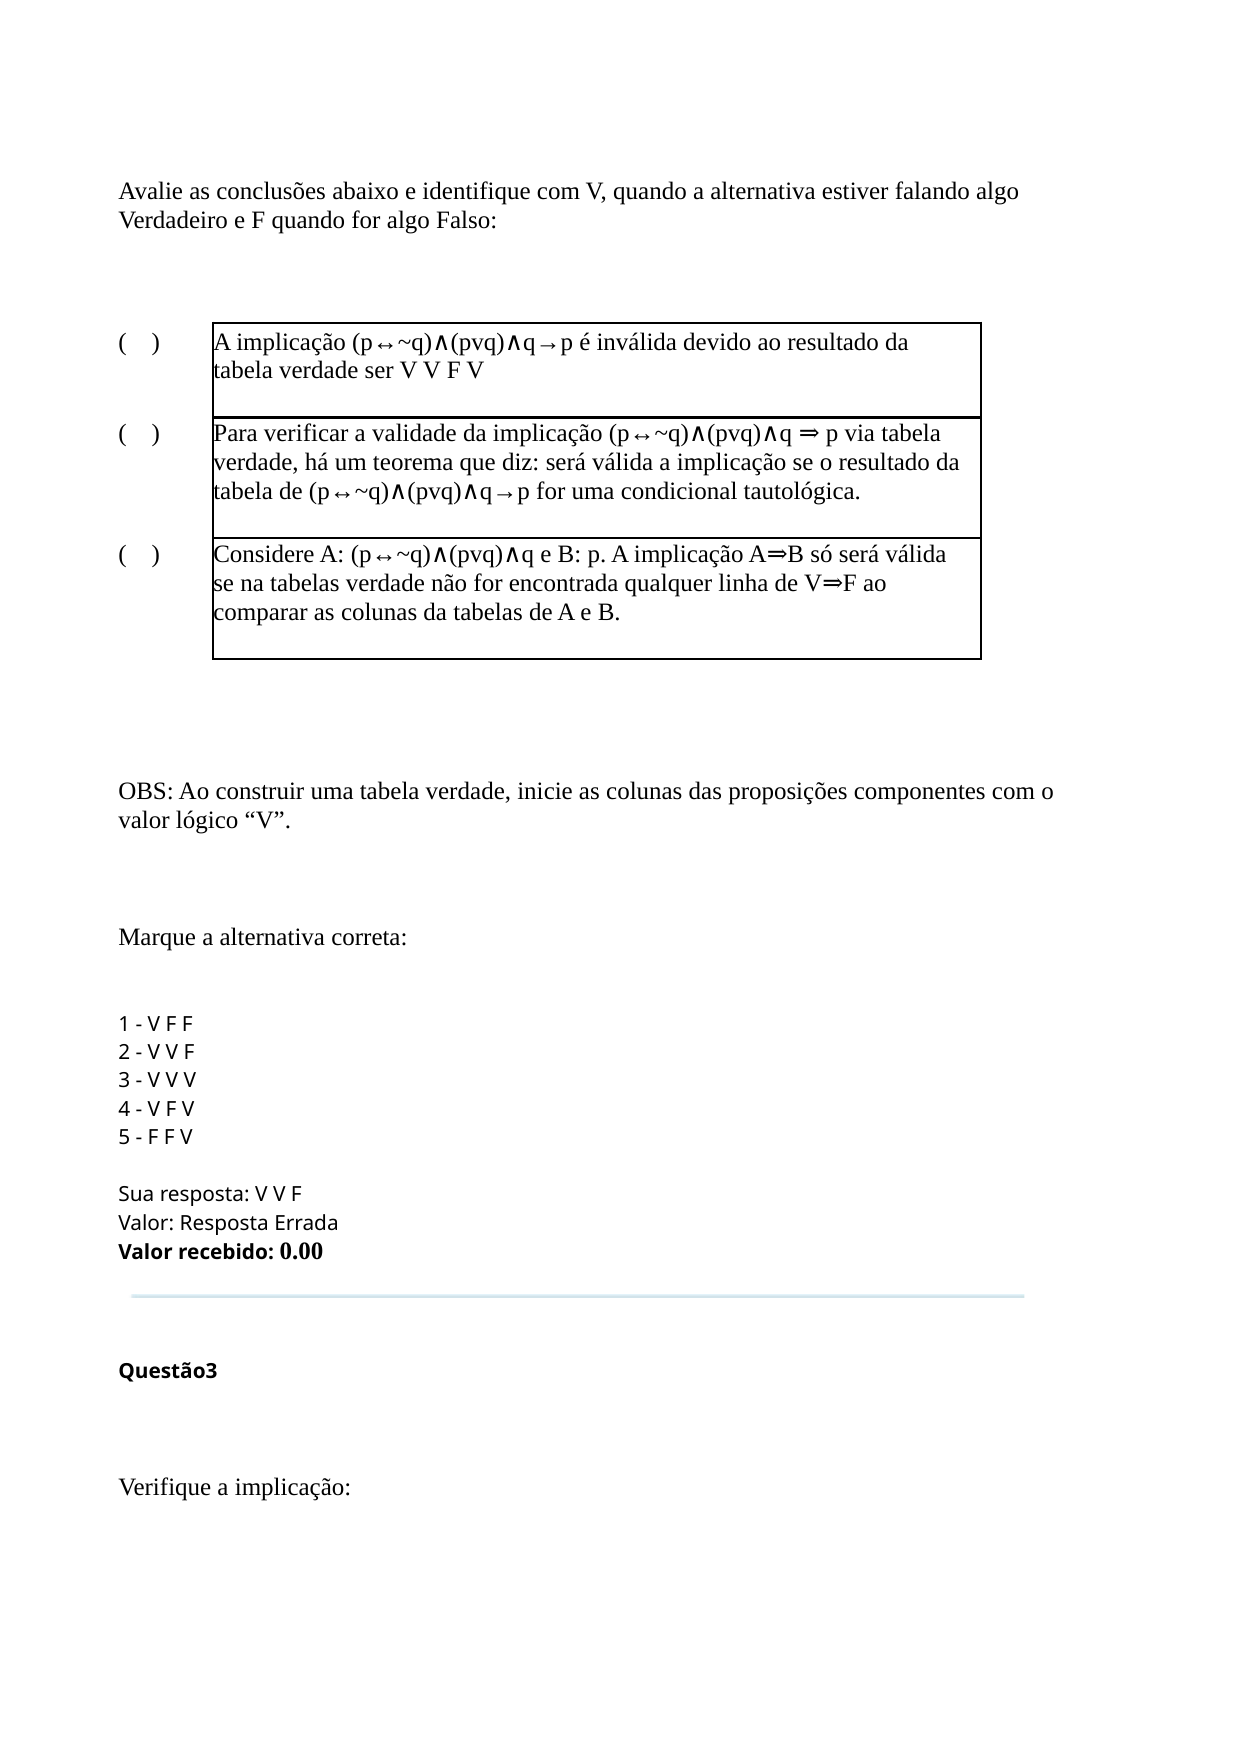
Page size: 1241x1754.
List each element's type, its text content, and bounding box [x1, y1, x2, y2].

table_cell Avalie as conclusões abaixo e identifique com V, quando a alternativa estiver falando algo Verdadeiro e F quando for algo Falso: OBS: Ao construir uma tabela verdade, inicie as colunas das proposições componentes com o valor lógico “V”. Marque a alternativa correta: [118, 118, 1093, 980]
table_cell 5 - F F V [118, 1123, 1087, 1151]
table_cell [1087, 1385, 1093, 1413]
table_header ( ) [118, 322, 212, 416]
table_cell [118, 1385, 1087, 1413]
table_cell ( ) [118, 416, 212, 537]
table_cell Verifique a implicação: [118, 1414, 1093, 1588]
table_cell [1087, 1298, 1093, 1327]
table_cell [1087, 1180, 1093, 1208]
table_cell 2 - V V F [118, 1037, 1087, 1066]
table_cell Valor recebido: 0.00 [118, 1236, 1087, 1298]
table_cell Questão3 [118, 1355, 1093, 1385]
table_cell [1087, 1123, 1093, 1151]
table_cell [1087, 1009, 1093, 1037]
table_cell [1087, 1066, 1093, 1094]
table_cell [118, 1151, 1087, 1179]
table_cell [1087, 1151, 1093, 1179]
table_cell [1087, 1236, 1093, 1298]
table_cell [1087, 1327, 1093, 1355]
picture [118, 1294, 1025, 1298]
table_cell [118, 980, 1087, 1009]
table_cell [1087, 980, 1093, 1009]
table_cell Considere A: (p↔~q)∧(pvq)∧q e B: p. A implicação A⇒B só será válida se na tabelas verdade não for encontrada qualquer linha de V⇒F ao comparar as colunas da tabelas de A e B. [214, 539, 980, 658]
table_header A implicação (p↔~q)∧(pvq)∧q→p é inválida devido ao resultado da tabela verdade ser V V F V [214, 324, 980, 416]
table_cell ( ) [118, 537, 212, 658]
table_cell Para verificar a validade da implicação (p↔~q)∧(pvq)∧q ⇒ p via tabela verdade, há um teorema que diz: será válida a implicação se o resultado da tabela de (p↔~q)∧(pvq)∧q→p for uma condicional tautológica. [214, 419, 980, 537]
table_cell [118, 1298, 1087, 1327]
table_cell [1087, 1094, 1093, 1122]
table_cell 1 - V F F [118, 1009, 1087, 1037]
table_cell Valor: Resposta Errada [118, 1208, 1087, 1236]
table_cell Sua resposta: V V F [118, 1180, 1087, 1208]
table_cell [118, 1327, 1087, 1355]
table_cell 4 - V F V [118, 1094, 1087, 1122]
table_cell [1087, 1037, 1093, 1066]
table_cell 3 - V V V [118, 1066, 1087, 1094]
table_cell [1087, 1208, 1093, 1236]
